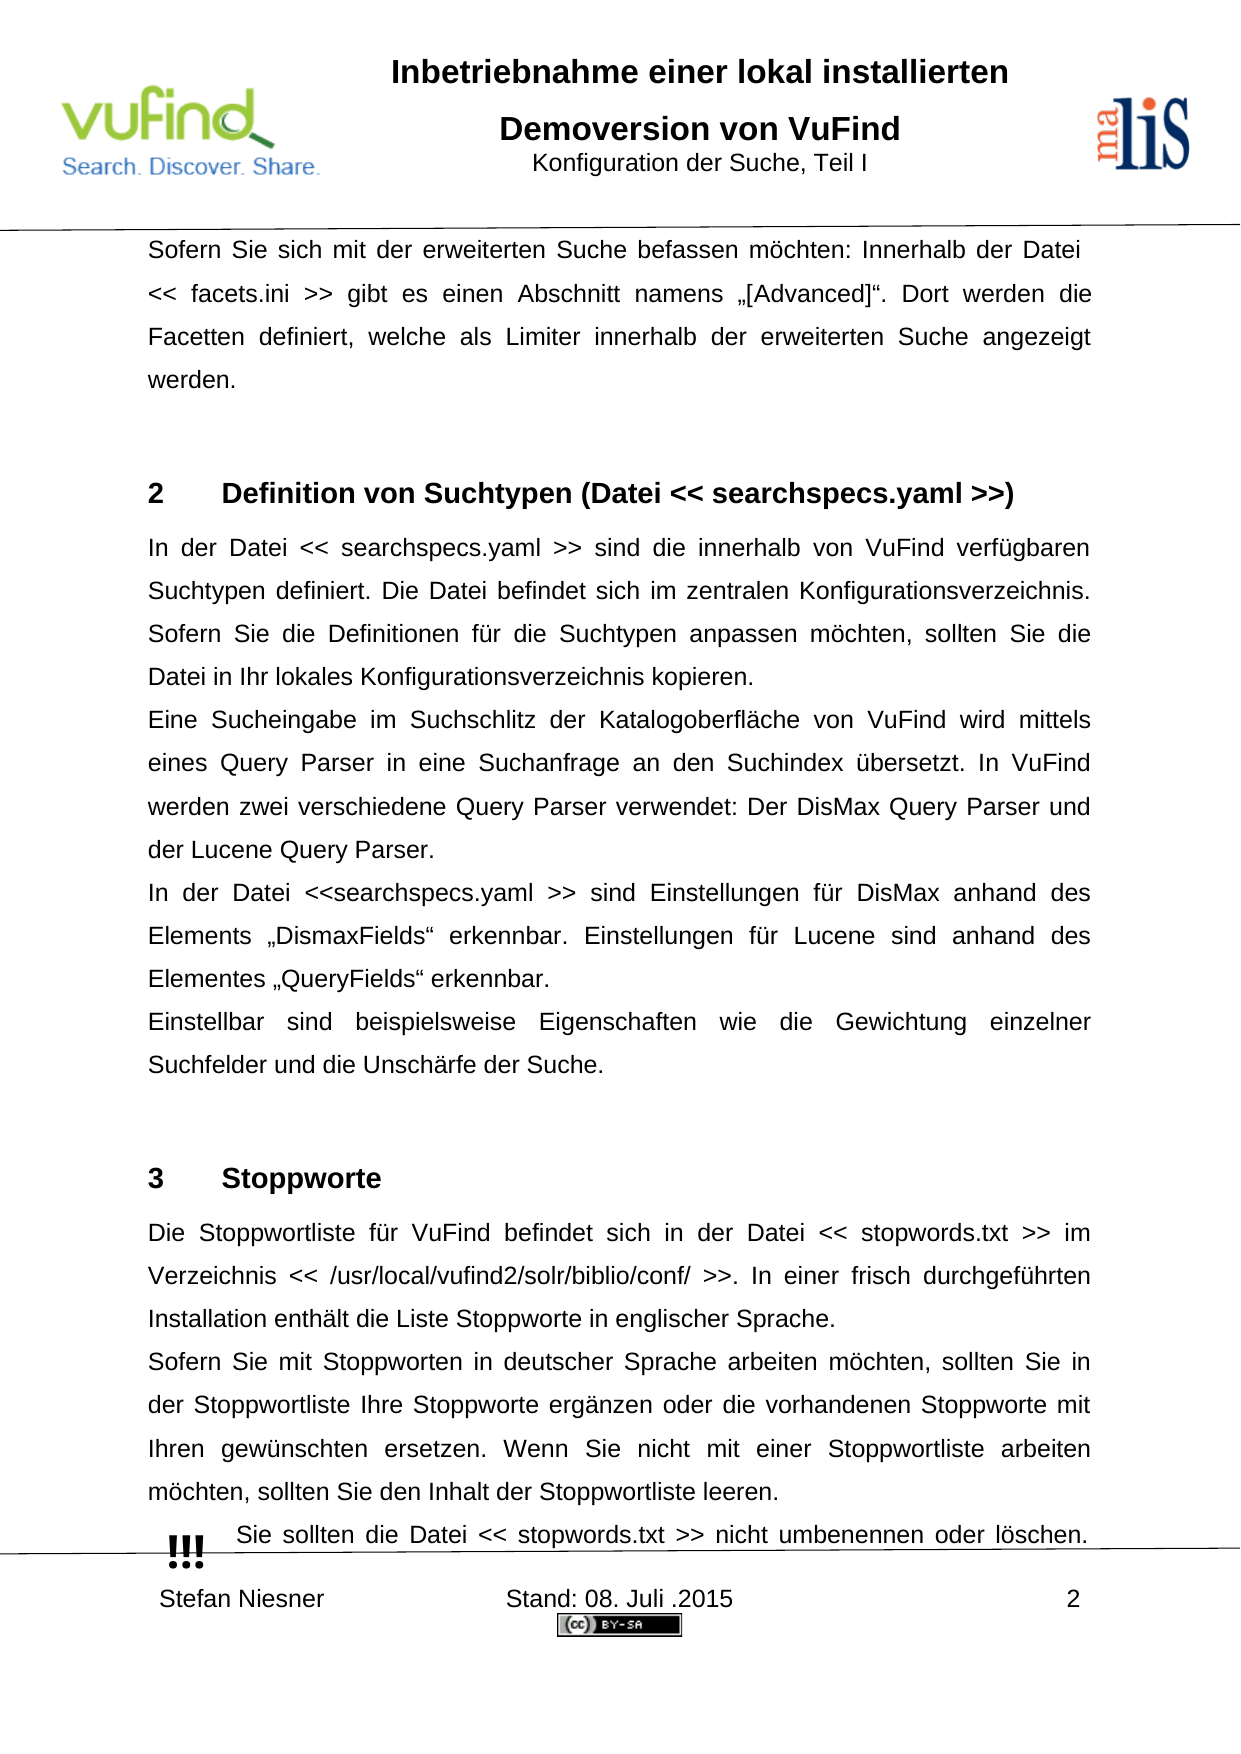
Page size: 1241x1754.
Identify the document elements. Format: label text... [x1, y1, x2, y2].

table_header !!! [148, 1554, 224, 1582]
text In der Datei << searchspecs.yaml >> sind die innerhalb von VuFind verfügbaren Suchtypen definiert. Die Datei befindet sich im zentralen Konfigurationsverzeichnis. Sofern Sie die Definitionen für die Suchtypen anpassen möchten, sollten Sie die Datei in Ihr lokales Konfigurationsverzeichnis kopieren. [148, 533, 1092, 691]
table_header !!! [148, 1520, 224, 1552]
subtitle Definition von Suchtypen (Datei << searchspecs.yaml >>) [148, 476, 1092, 510]
text Die Stoppwortliste für VuFind befindet sich in der Datei << stopwords.txt >> im Verzeichnis << /usr/local/vufind2/solr/biblio/conf/ >>. In einer frisch durchgeführten Installation enthält die Liste Stoppworte in englischer Sprache. [148, 1218, 1092, 1333]
table_header Sie sollten die Datei << stopwords.txt >> nicht umbenennen oder löschen. [225, 1520, 1101, 1552]
text Eine Sucheingabe im Suchschlitz der Katalogoberfläche von VuFind wird mittels eines Query Parser in eine Suchanfrage an den Suchindex übersetzt. In VuFind werden zwei verschiedene Query Parser verwendet: Der DisMax Query Parser und der Lucene Query Parser. [148, 705, 1092, 863]
text In der Datei <<searchspecs.yaml >> sind Einstellungen für DisMax anhand des Elements „DismaxFields“ erkennbar. Einstellungen für Lucene sind anhand des Elementes „QueryFields“ erkennbar. [148, 878, 1092, 993]
table_header [225, 1550, 1101, 1582]
text Sofern Sie sich mit der erweiterten Suche befassen möchten: Innerhalb der Datei << facets.ini >> gibt es einen Abschnitt namens „[Advanced]“. Dort werden die Facetten definiert, welche als Limiter innerhalb der erweiterten Suche angezeigt werden. [148, 236, 1092, 394]
text Sofern Sie mit Stoppworten in deutscher Sprache arbeiten möchten, sollten Sie in der Stoppwortliste Ihre Stoppworte ergänzen oder die vorhandenen Stoppworte mit Ihren gewünschten ersetzen. Wenn Sie nicht mit einer Stoppwortliste arbeiten möchten, sollten Sie den Inhalt der Stoppwortliste leeren. [148, 1347, 1092, 1506]
text Einstellbar sind beispielsweise Eigenschaften wie die Gewichtung einzelner Suchfelder und die Unschärfe der Suche. [148, 1007, 1092, 1079]
picture [59, 81, 325, 183]
subtitle Stoppworte [148, 1161, 1092, 1195]
picture [557, 1613, 683, 1637]
picture [1092, 81, 1193, 181]
